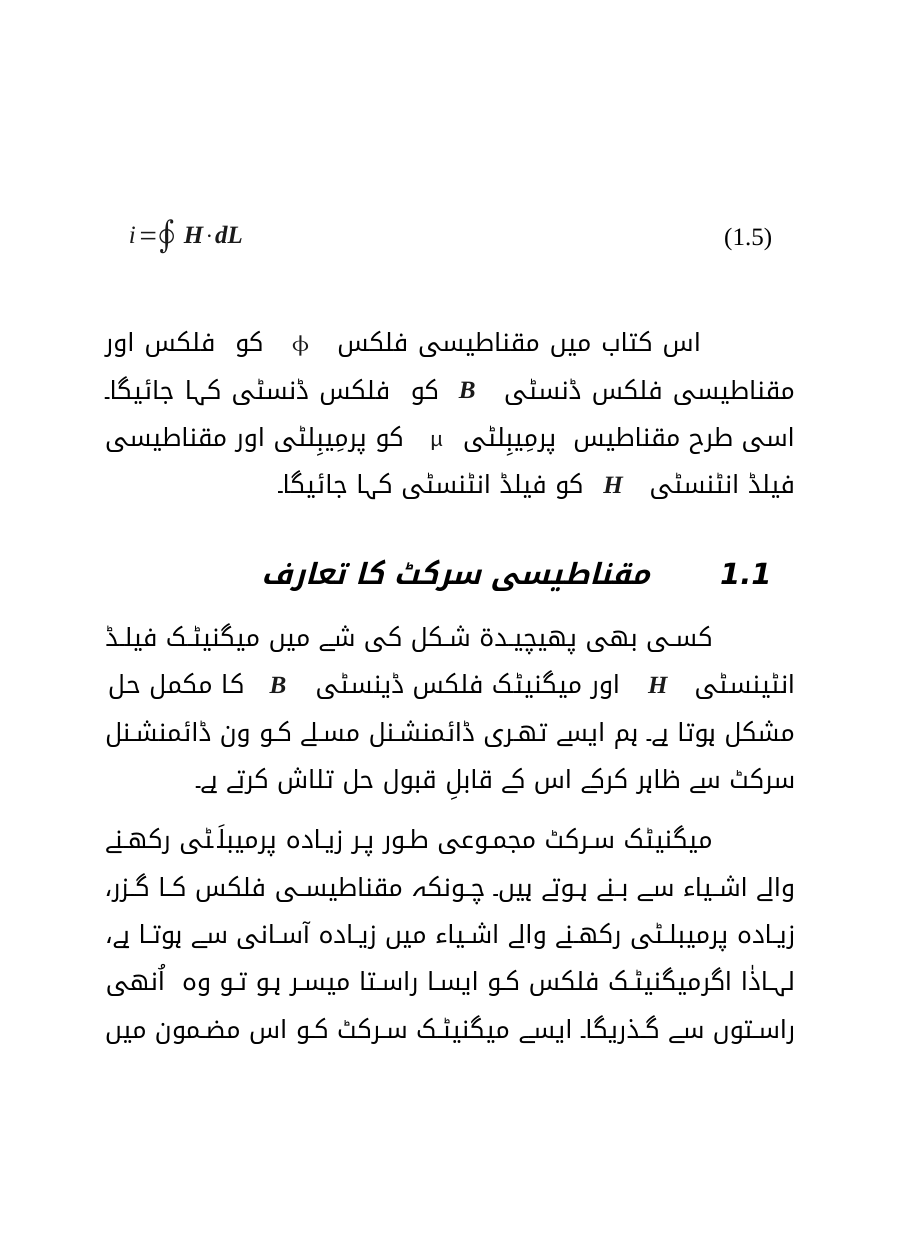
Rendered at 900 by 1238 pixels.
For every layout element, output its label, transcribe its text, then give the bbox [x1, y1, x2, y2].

table_header (1.5) [718, 212, 795, 273]
table_header [105, 212, 718, 273]
text میگنیٹک سرکٹ مجموعی طور پر زیادہ پرمیبلَٹی رکھنے والے اشیاء سے بنے ہوتے ہیں۔ چونکہ مقناطیسی فلکس کا گزر، زیادہ پرمیبلٹی رکھنے والے اشیاء میں زیادہ آسانی سے ہوتا ہے، لہاذٰا اگرمیگنیٹک فلکس کو ایسا راستا میسر ہو تو وہ اُنھی راستوں سے گذریگا۔ ایسے میگنیٹک سرکٹ کو اس مضمون میں واضع کیا جائے گا اور اِن کو اِس کتاب میں بار بار استعمال کیا جائے گا۔ [105, 817, 795, 1053]
text کسی بھی پھیچیدۃ شکل کی شے میں میگنیٹک فیلڈ انٹینسٹی اور میگنیٹک فلکس ڈینسٹی کا مکمل حل مشکل ہوتا ہے۔ ہم ایسے تھری ڈائمنشنل مسلے کو ون ڈائمنشنل سرکٹ سے ظاہر کرکے اس کے قابلِ قبول حل تلاش کرتے ہے۔ [105, 614, 795, 804]
text اس کتاب میں مقناطیسی فلکس کو فلکس اور مقناطیسی فلکس ڈنسٹی کو فلکس ڈنسٹی کہا جائیگا۔ اسی طرح مقناطیس پرمِیبِلٹی کو پرمِیبِلٹی اور مقناطیسی فیلڈ انٹنسٹی کو فیلڈ انٹنسٹی کہا جائیگا۔ [105, 319, 795, 509]
subtitle مقناطیسی سرکٹ کا تعارف [105, 547, 720, 602]
